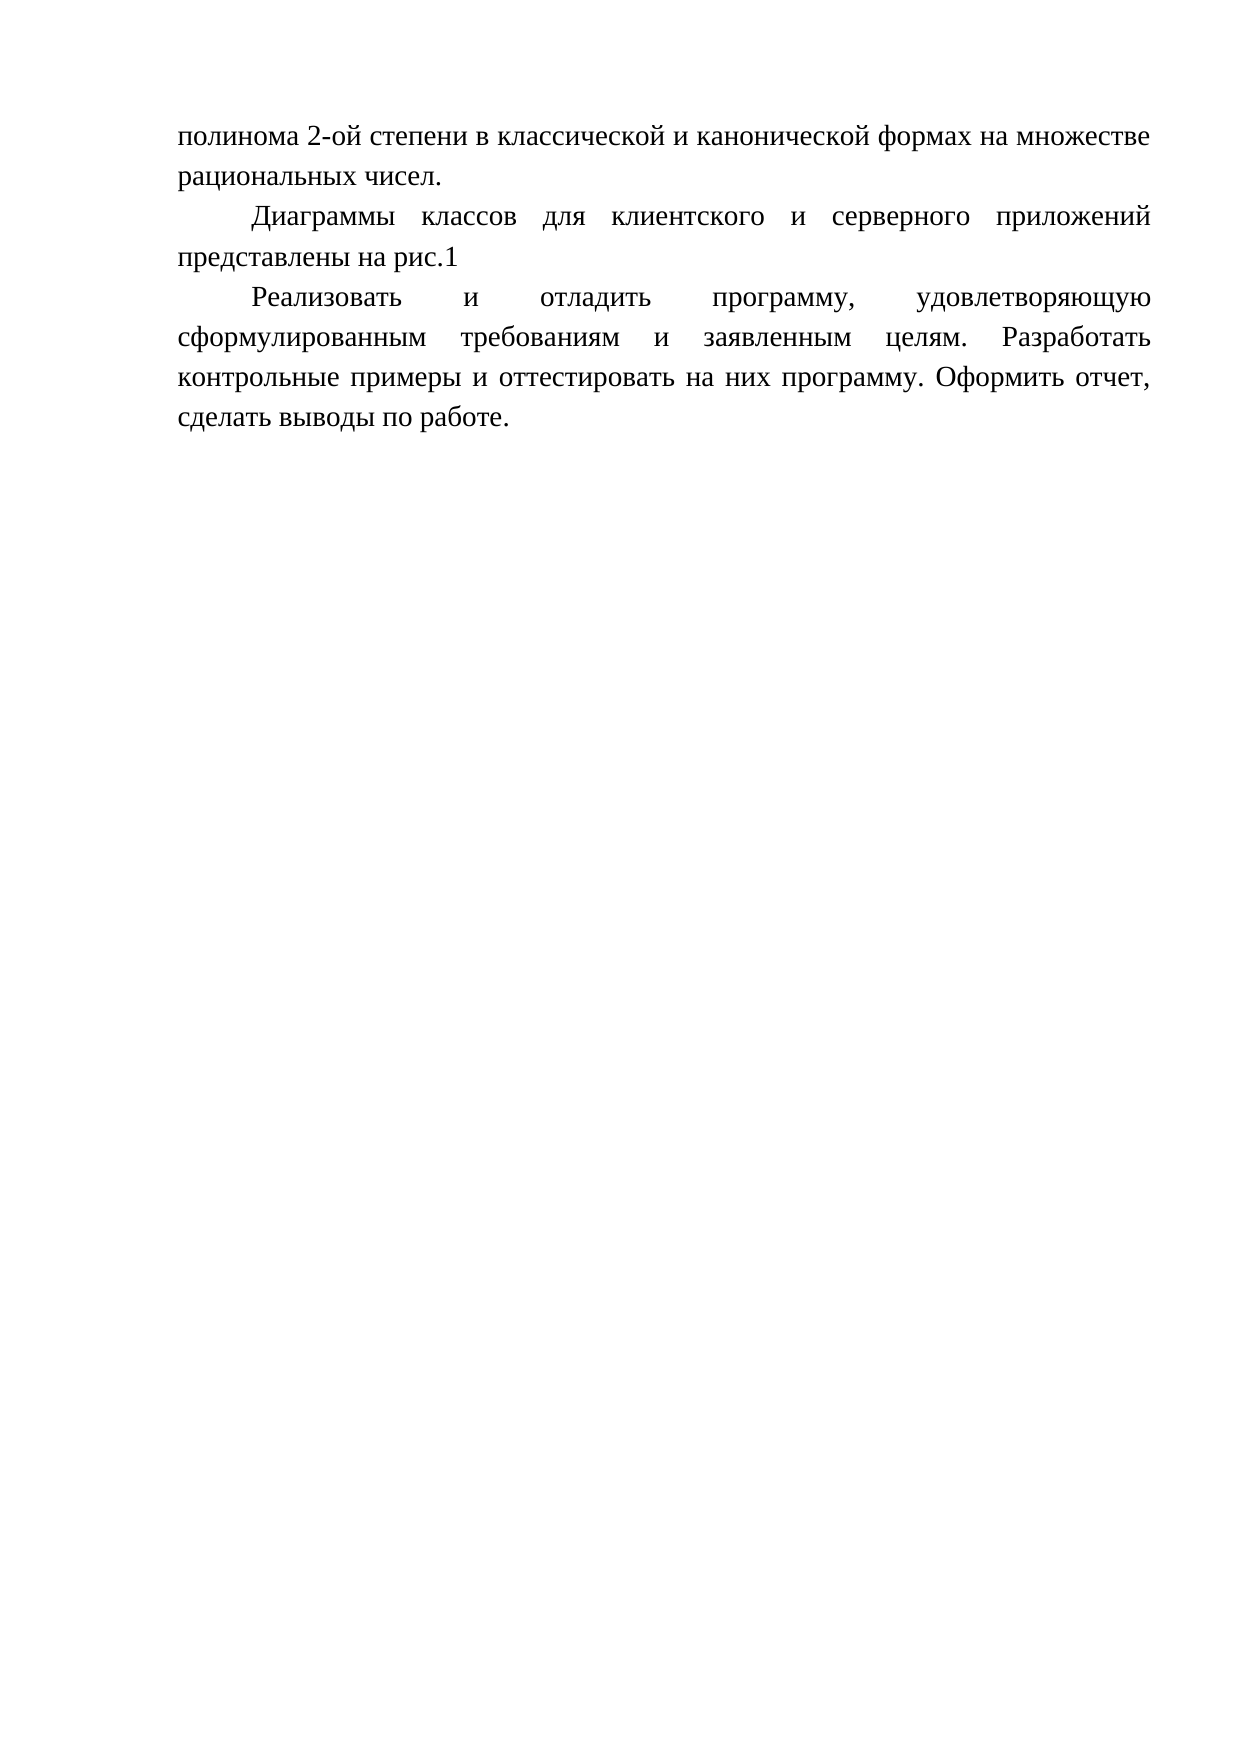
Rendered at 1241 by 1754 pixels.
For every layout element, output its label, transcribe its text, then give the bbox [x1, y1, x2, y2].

text Реализовать и отладить программу, удовлетворяющую сформулированным требованиям и заявленным целям. Разработать контрольные примеры и оттестировать на них программу. Оформить отчет, сделать выводы по работе. [177, 279, 1152, 433]
text полинома 2-ой степени в классической и канонической формах на множестве рациональных чисел. [177, 118, 1152, 192]
text Диаграммы классов для клиентского и серверного приложений представлены на рис.1 [177, 198, 1152, 272]
